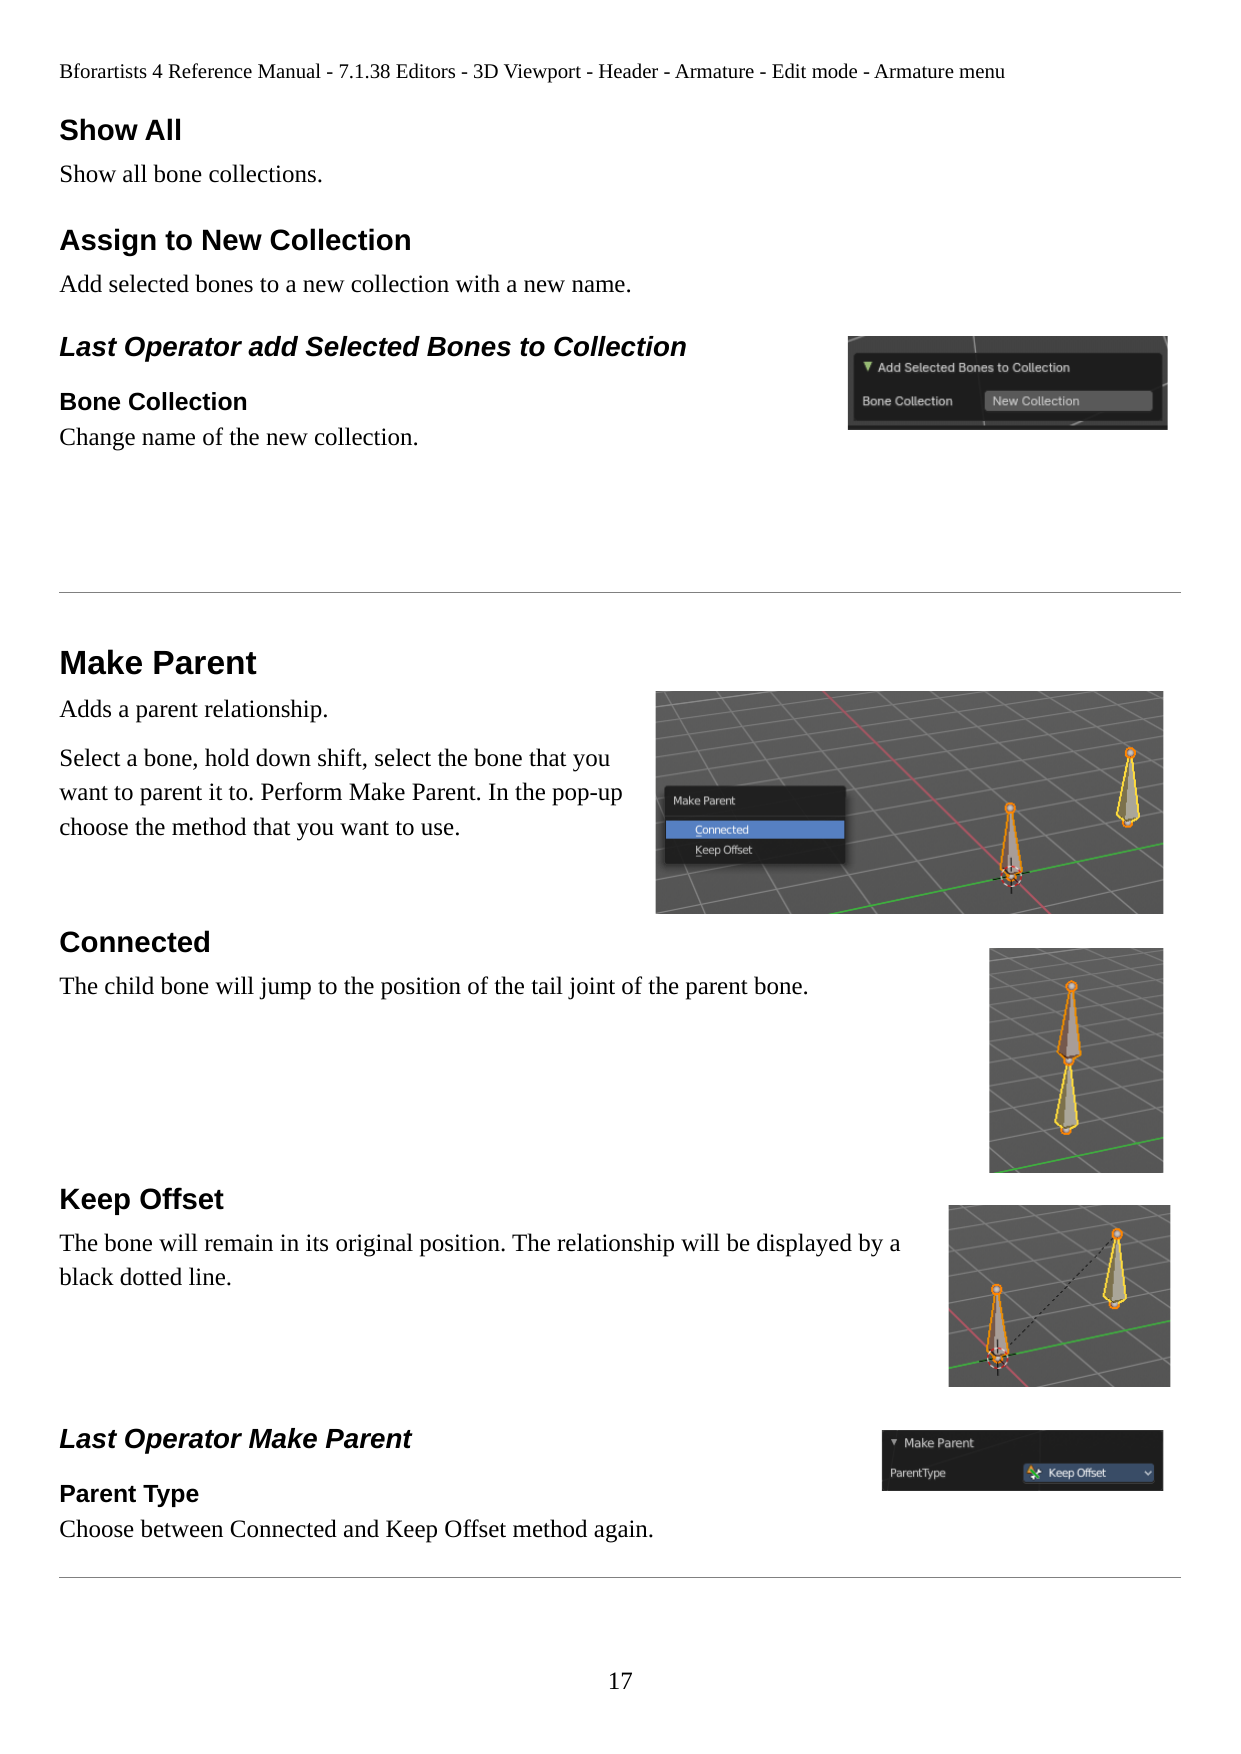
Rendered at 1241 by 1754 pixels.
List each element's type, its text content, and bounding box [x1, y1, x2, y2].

text Show all bone collections. [59, 159, 1181, 188]
subtitle [1168, 387, 1181, 416]
picture [989, 948, 1164, 1173]
subtitle Show All [59, 113, 1181, 146]
subtitle Last Operator Make Parent [59, 1422, 1181, 1454]
picture [881, 1430, 1164, 1491]
subtitle Connected [59, 924, 1181, 958]
subtitle Last Operator add Selected Bones to Collection [59, 330, 1181, 362]
text Add selected bones to a new collection with a new name. [59, 269, 1181, 297]
subtitle Parent Type [59, 1479, 1181, 1507]
picture [655, 691, 1164, 914]
text The bone will remain in its original position. The relationship will be displayed by a black dotted line. [59, 1228, 948, 1291]
text Select a bone, hold down shift, select the bone that you want to parent it to. Perform Make Parent. In the pop-up choose the method that you want to use. [59, 743, 655, 841]
subtitle Assign to New Collection [59, 222, 1181, 256]
picture [948, 1205, 1171, 1387]
text Change name of the new collection. [59, 422, 1181, 451]
subtitle Keep Offset [59, 1182, 1181, 1215]
subtitle Bone Collection [59, 387, 847, 416]
picture [847, 336, 1168, 430]
text Adds a parent relationship. [59, 694, 655, 722]
text Choose between Connected and Keep Offset method again. [59, 1514, 1181, 1542]
text The child bone will jump to the position of the tail joint of the parent bone. [59, 971, 989, 999]
subtitle Make Parent [59, 643, 1181, 681]
